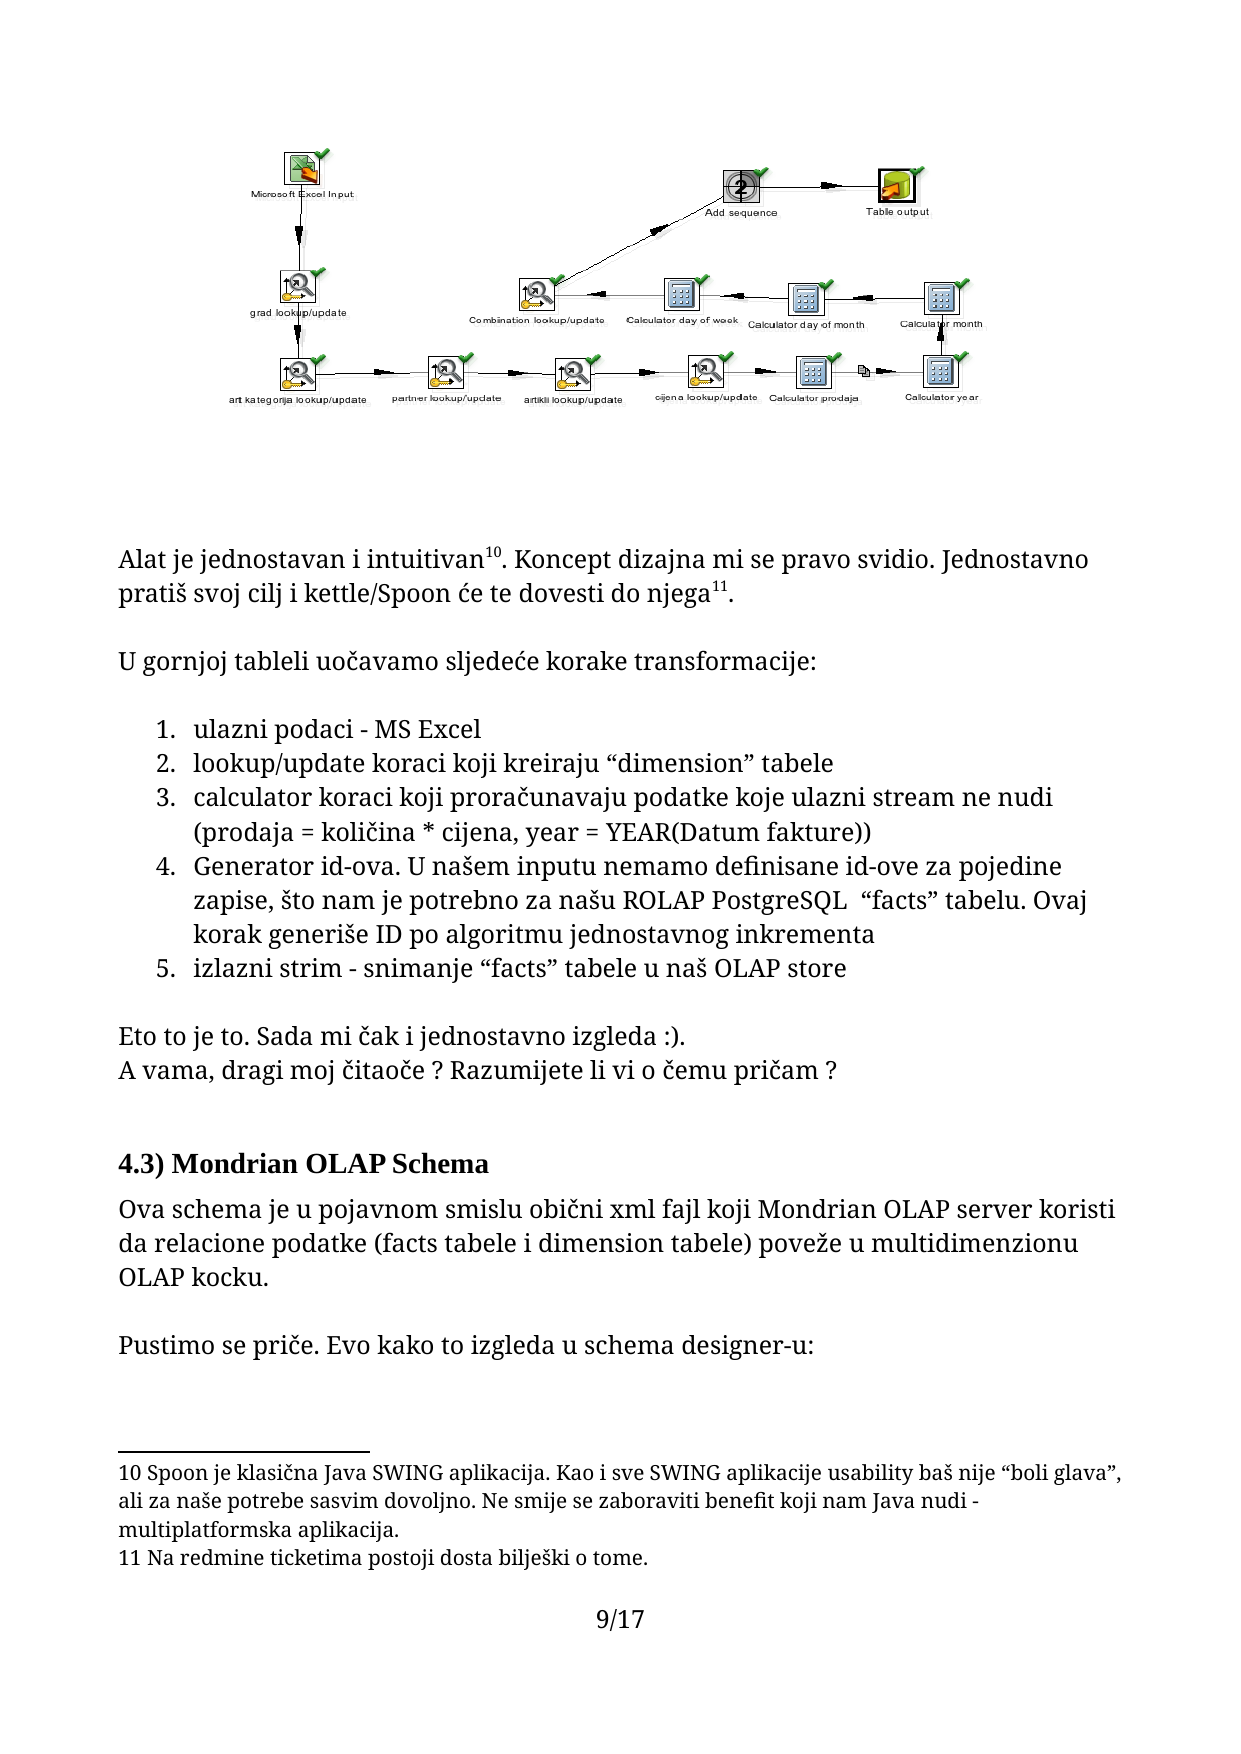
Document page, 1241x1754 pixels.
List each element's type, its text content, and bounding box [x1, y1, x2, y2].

text Pustimo se priče. Evo kako to izgleda u schema designer-u: [118, 1328, 1122, 1362]
picture [224, 118, 1017, 474]
list izlazni strim - snimanje “facts” tabele u naš OLAP store [156, 950, 1122, 984]
text Ova schema je u pojavnom smislu obični xml fajl koji Mondrian OLAP server koristi da relacione podatke (facts tabele i dimension tabele) poveže u multidimenzionu OLAP kocku. [118, 1192, 1122, 1294]
subtitle 4.3) Mondrian OLAP Schema [118, 1146, 1122, 1179]
text A vama, dragi moj čitaoče ? Razumijete li vi o čemu pričam ? [118, 1053, 1122, 1087]
list lookup/update koraci koji kreiraju “dimension” tabele [156, 746, 1122, 780]
text Na redmine ticketima postoji dosta bilješki o tome. [118, 1543, 1122, 1572]
text U gornjoj tableli uočavamo sljedeće korake transformacije: [118, 644, 1122, 678]
list ulazni podaci - MS Excel [156, 712, 1122, 746]
list calculator koraci koji proračunavaju podatke koje ulazni stream ne nudi (prodaja = količina * cijena, year = YEAR(Datum fakture)) [156, 780, 1122, 848]
list Generator id-ova. U našem inputu nemamo definisane id-ove za pojedine zapise, što nam je potrebno za našu ROLAP PostgreSQL “facts” tabelu. Ovaj korak generiše ID po algoritmu jednostavnog inkrementa [156, 848, 1122, 950]
text Eto to je to. Sada mi čak i jednostavno izgleda :). [118, 1018, 1122, 1053]
text Alat je jednostavan i intuitivan. Koncept dizajna mi se pravo svidio. Jednostavno pratiš svoj cilj i kettle/Spoon će te dovesti do njega. [118, 542, 1122, 610]
text Spoon je klasična Java SWING aplikacija. Kao i sve SWING aplikacije usability baš nije “boli glava”, ali za naše potrebe sasvim dovoljno. Ne smije se zaboraviti benefit koji nam Java nudi - multiplatformska aplikacija. [118, 1458, 1122, 1543]
